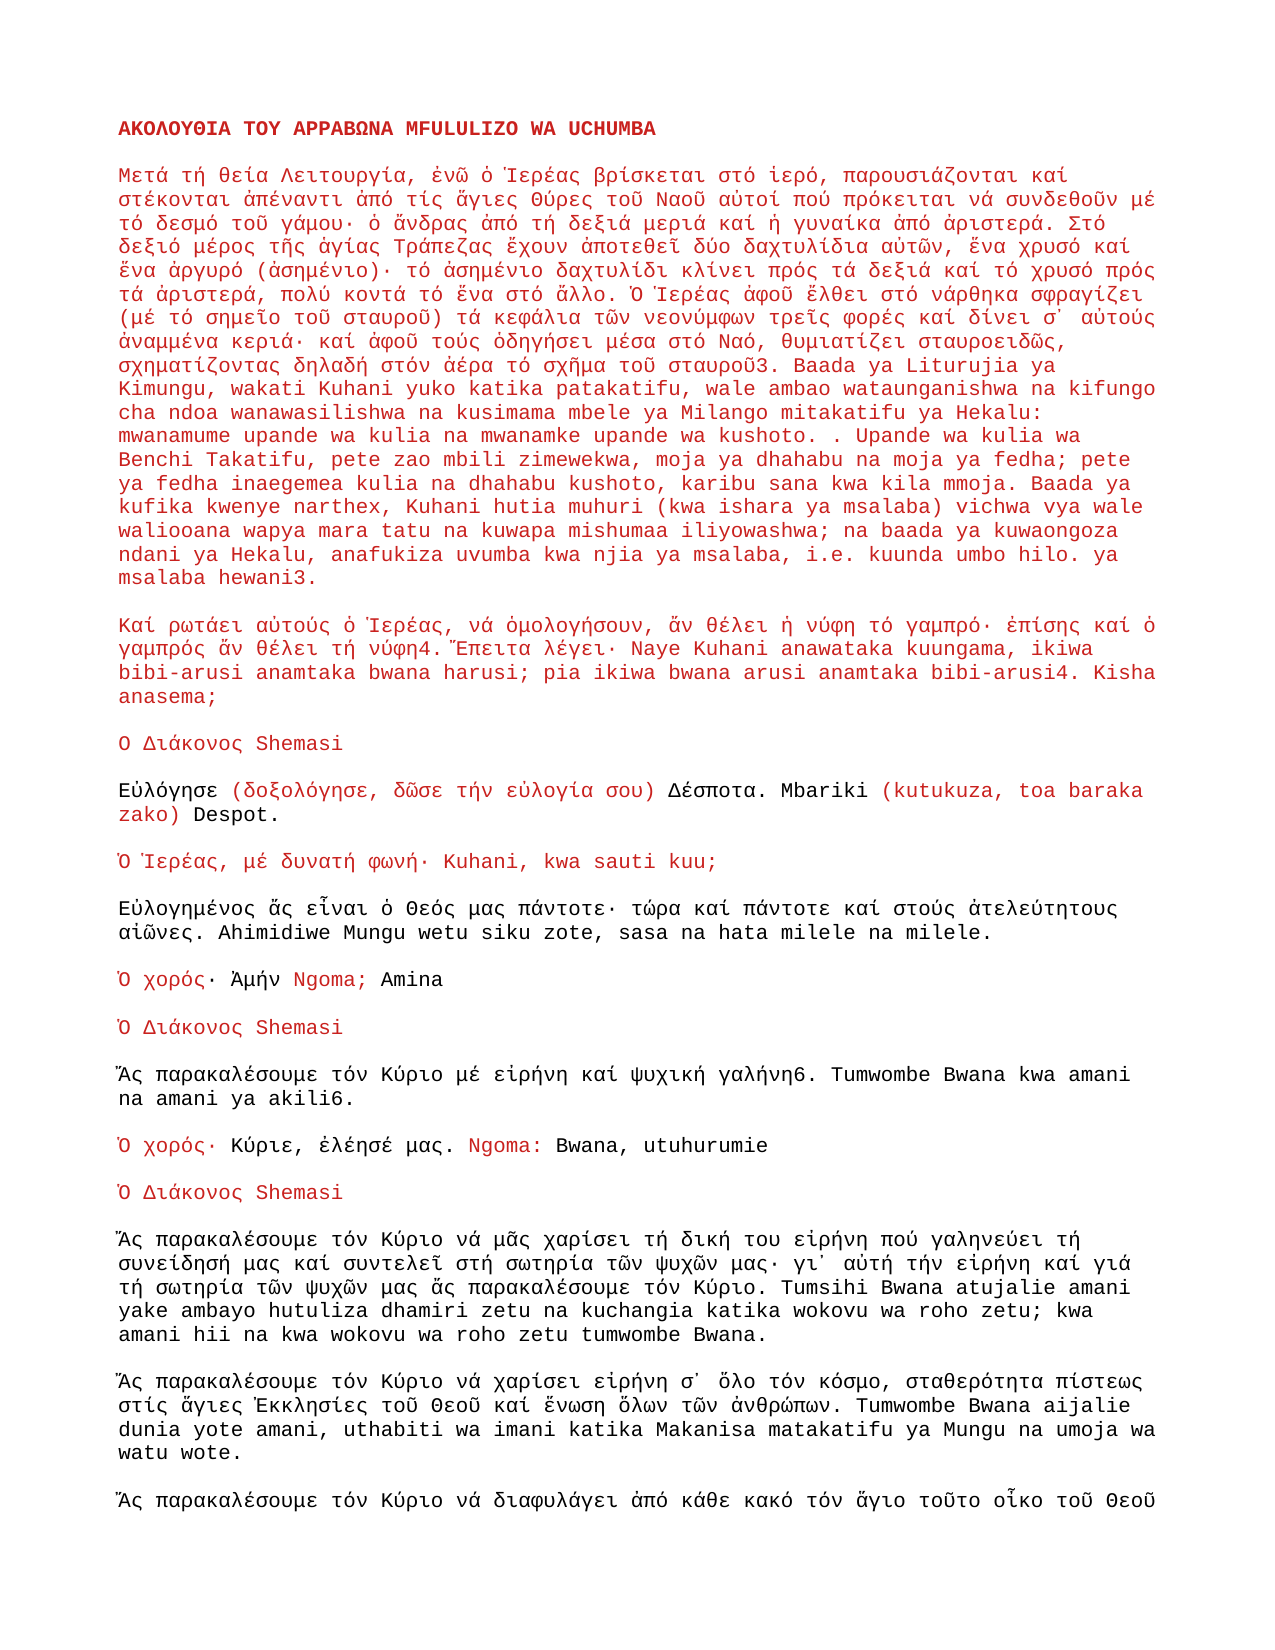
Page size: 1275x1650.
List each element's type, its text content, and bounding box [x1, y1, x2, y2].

text Ἄς παρακαλέσουμε τόν Κύριο μέ εἰρήνη καί ψυχική γαλήνη6. Tumwombe Bwana kwa amani na amani ya akili6. [118, 1064, 1157, 1111]
text Ὁ Διάκονος Shemasi [118, 1017, 1157, 1040]
text Ὁ Διάκονος Shemasi [118, 1182, 1157, 1206]
text Ἄς παρακαλέσουμε τόν Κύριο νά μᾶς χαρίσει τή δική του εἰρήνη πού γαληνεύει τή συνείδησή μας καί συντελεῖ στή σωτηρία τῶν ψυχῶν μας· γι᾿ αὐτή τήν εἰρήνη καί γιά τή σωτηρία τῶν ψυχῶν μας ἄς παρακαλέσουμε τόν Κύριο. Tumsihi Bwana atujalie amani yake ambayo hutuliza dhamiri zetu na kuchangia katika wokovu wa roho zetu; kwa amani hii na kwa wokovu wa roho zetu tumwombe Bwana. [118, 1229, 1157, 1348]
text Ὁ Ἱερέας, μέ δυνατή φωνή· Kuhani, kwa sauti kuu; [118, 851, 1157, 875]
text Εὐλόγησε (δοξολόγησε, δῶσε τήν εὐλογία σου) Δέσποτα. Mbariki (kutukuza, toa baraka zako) Despot. [118, 780, 1157, 827]
text Ἄς παρακαλέσουμε τόν Κύριο νά χαρίσει εἰρήνη σ᾿ ὅλο τόν κόσμο, σταθερότητα πίστεως στίς ἅγιες Ἐκκλησίες τοῦ Θεοῦ καί ἕνωση ὅλων τῶν ἀνθρώπων. Tumwombe Bwana aijalie dunia yote amani, uthabiti wa imani katika Makanisa matakatifu ya Mungu na umoja wa watu wote. [118, 1371, 1157, 1466]
text Ὁ χορός· Ἀμήν Ngoma; Amina [118, 969, 1157, 993]
text Εὐλογημένος ἄς εἶναι ὁ Θεός μας πάντοτε· τώρα καί πάντοτε καί στούς ἀτελεύτητους αἰῶνες. Ahimidiwe Mungu wetu siku zote, sasa na hata milele na milele. [118, 898, 1157, 946]
text Ο Διάκονος Shemasi [118, 733, 1157, 757]
text Μετά τή θεία Λειτουργία, ἐνῶ ὁ Ἱερέας βρίσκεται στό ἱερό, παρουσιάζονται καί στέκονται ἀπέναντι ἀπό τίς ἅγιες Θύρες τοῦ Ναοῦ αὐτοί πού πρόκειται νά συνδεθοῦν μέ τό δεσμό τοῦ γάμου· ὁ ἄνδρας ἀπό τή δεξιά μεριά καί ἡ γυναίκα ἀπό ἀριστερά. Στό δεξιό μέρος τῆς ἁγίας Τράπεζας ἔχουν ἀποτεθεῖ δύο δαχτυλίδια αὐτῶν, ἕνα χρυσό καί ἕνα ἀργυρό (ἀσημένιο)· τό ἀσημένιο δαχτυλίδι κλίνει πρός τά δεξιά καί τό χρυσό πρός τά ἀριστερά, πολύ κοντά τό ἕνα στό ἄλλο. Ὁ Ἱερέας ἀφοῦ ἔλθει στό νάρθηκα σφραγίζει (μέ τό σημεῖο τοῦ σταυροῦ) τά κεφάλια τῶν νεονύμφων τρεῖς φορές καί δίνει σ᾿ αὐτούς ἀναμμένα κεριά· καί ἀφοῦ τούς ὁδηγήσει μέσα στό Ναό, θυμιατίζει σταυροειδῶς, σχηματίζοντας δηλαδή στόν ἀέρα τό σχῆμα τοῦ σταυροῦ3. Baada ya Liturujia ya Kimungu, wakati Kuhani yuko katika patakatifu, wale ambao wataunganishwa na kifungo cha ndoa wanawasilishwa na kusimama mbele ya Milango mitakatifu ya Hekalu: mwanamume upande wa kulia na mwanamke upande wa kushoto. . Upande wa kulia wa Benchi Takatifu, pete zao mbili zimewekwa, moja ya dhahabu na moja ya fedha; pete ya fedha inaegemea kulia na dhahabu kushoto, karibu sana kwa kila mmoja. Baada ya kufika kwenye narthex, Kuhani hutia muhuri (kwa ishara ya msalaba) vichwa vya wale waliooana wapya mara tatu na kuwapa mishumaa iliyowashwa; na baada ya kuwaongoza ndani ya Hekalu, anafukiza uvumba kwa njia ya msalaba, i.e. kuunda umbo hilo. ya msalaba hewani3. [118, 165, 1157, 591]
text ΑΚΟΛΟΥΘΙΑ ΤΟΥ ΑΡΡΑΒΩΝΑ MFULULIZO WA UCHUMBA [118, 118, 1157, 142]
text Ἄς παρακαλέσουμε τόν Κύριο νά διαφυλάγει ἀπό κάθε κακό τόν ἅγιο τοῦτο οἶκο τοῦ Θεοῦ [118, 1489, 1157, 1513]
text Καί ρωτάει αὐτούς ὁ Ἱερέας, νά ὁμολογήσουν, ἄν θέλει ἡ νύφη τό γαμπρό· ἐπίσης καί ὁ γαμπρός ἄν θέλει τή νύφη4. Ἔπειτα λέγει· Naye Kuhani anawataka kuungama, ikiwa bibi-arusi anamtaka bwana harusi; pia ikiwa bwana arusi anamtaka bibi-arusi4. Kisha anasema; [118, 615, 1157, 709]
text Ὁ χορός· Κύριε, ἐλέησέ μας. Ngoma: Bwana, utuhurumie [118, 1135, 1157, 1158]
